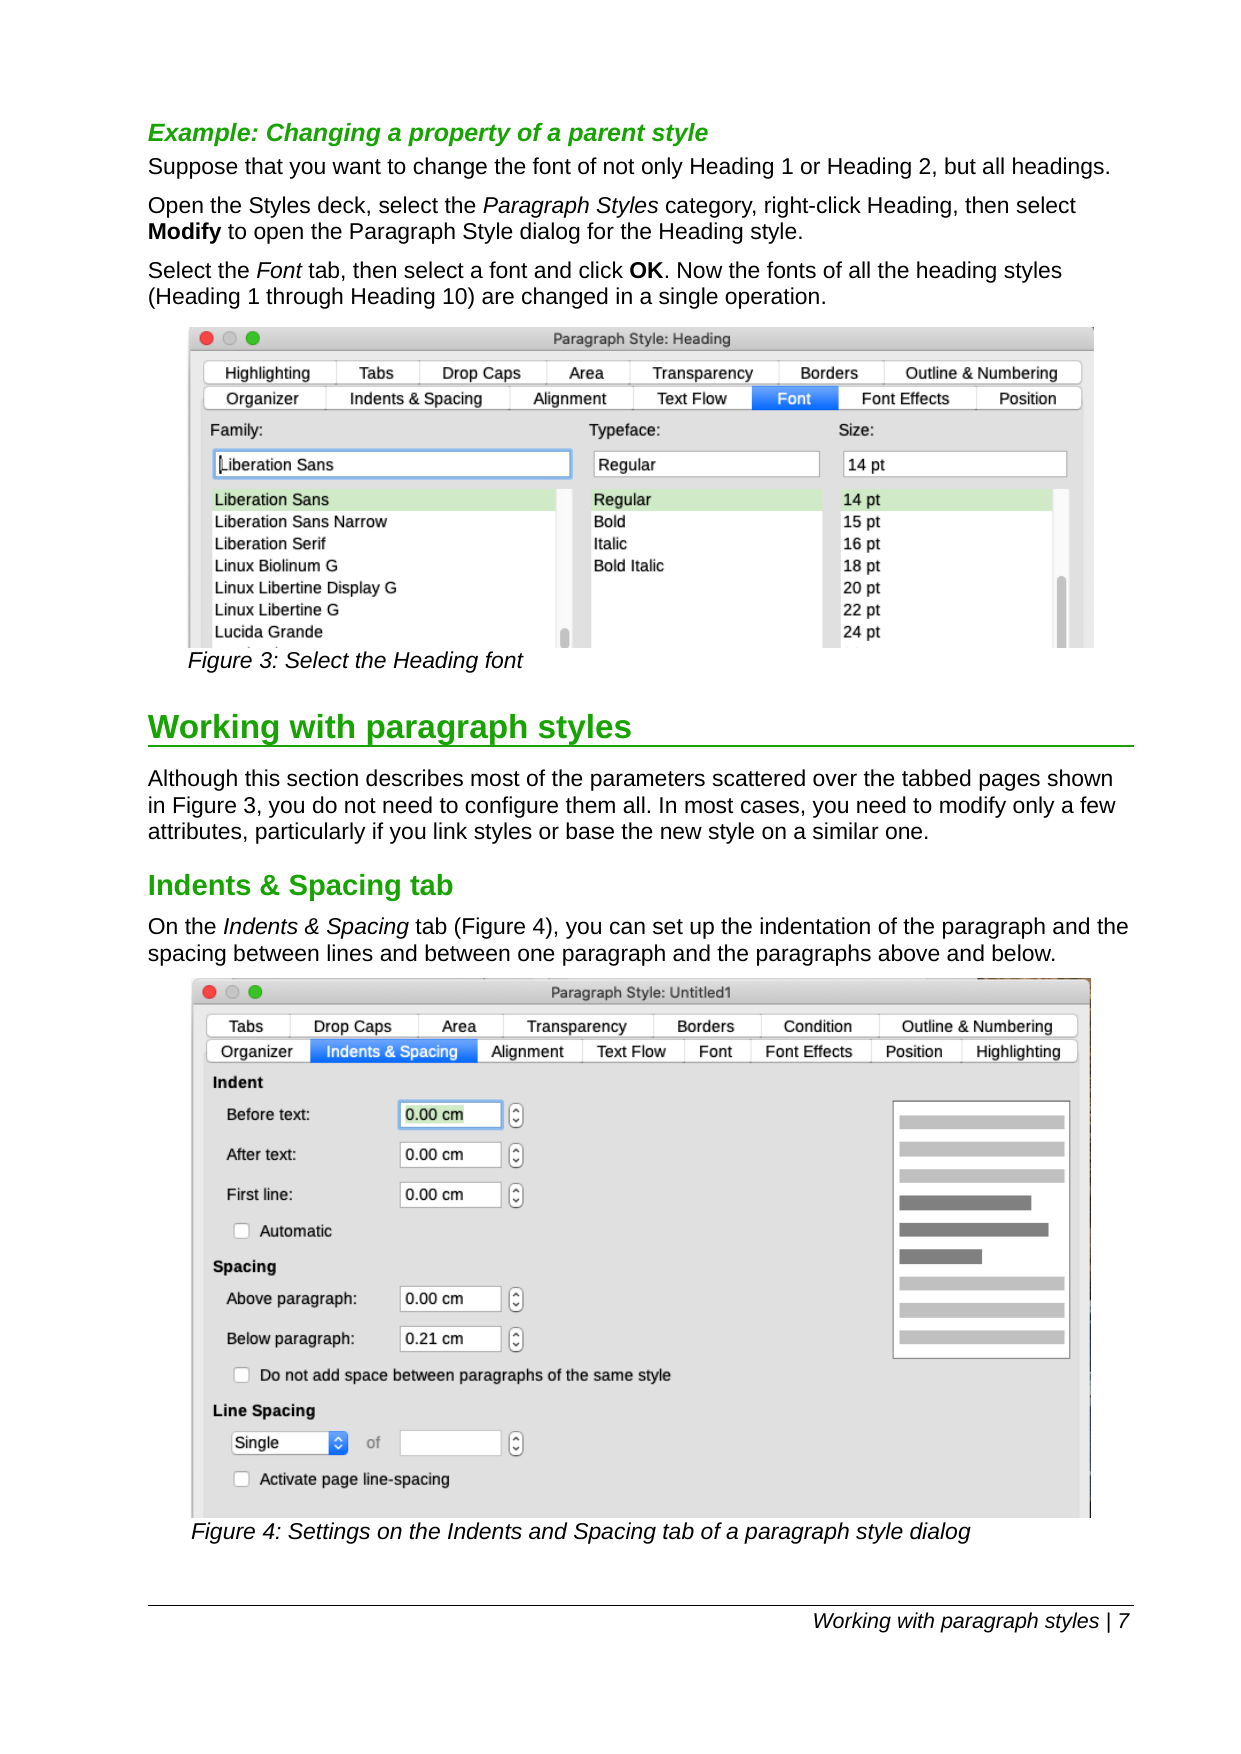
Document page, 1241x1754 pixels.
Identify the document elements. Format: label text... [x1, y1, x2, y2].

subtitle Indents & Spacing tab [148, 868, 1134, 901]
picture [187, 327, 1094, 648]
text Although this section describes most of the parameters scattered over the tabbed pages shown in Figure 3, you do not need to configure them all. In most cases, you need to modify only a few attributes, particularly if you link styles or base the new style on a similar one. [148, 765, 1134, 844]
text Figure 3: Select the Heading font [188, 648, 1094, 674]
text Select the Font tab, then select a font and click OK. Now the fonts of all the heading styles (Heading 1 through Heading 10) are changed in a single operation. [148, 257, 1134, 309]
picture [190, 978, 1091, 1518]
text On the Indents & Spacing tab (Figure 4), you can set up the indentation of the paragraph and the spacing between lines and between one paragraph and the paragraphs above and below. [148, 913, 1134, 966]
subtitle Example: Changing a property of a parent style [148, 118, 1134, 147]
text Open the Styles deck, select the Paragraph Styles category, right-click Heading, then select Modify to open the Paragraph Style dialog for the Heading style. [148, 192, 1134, 244]
subtitle Working with paragraph styles [148, 707, 1134, 745]
text Figure 4: Settings on the Indents and Spacing tab of a paragraph style dialog [191, 1518, 1091, 1544]
text Suppose that you want to change the font of not only Heading 1 or Heading 2, but all headings. [148, 153, 1134, 179]
